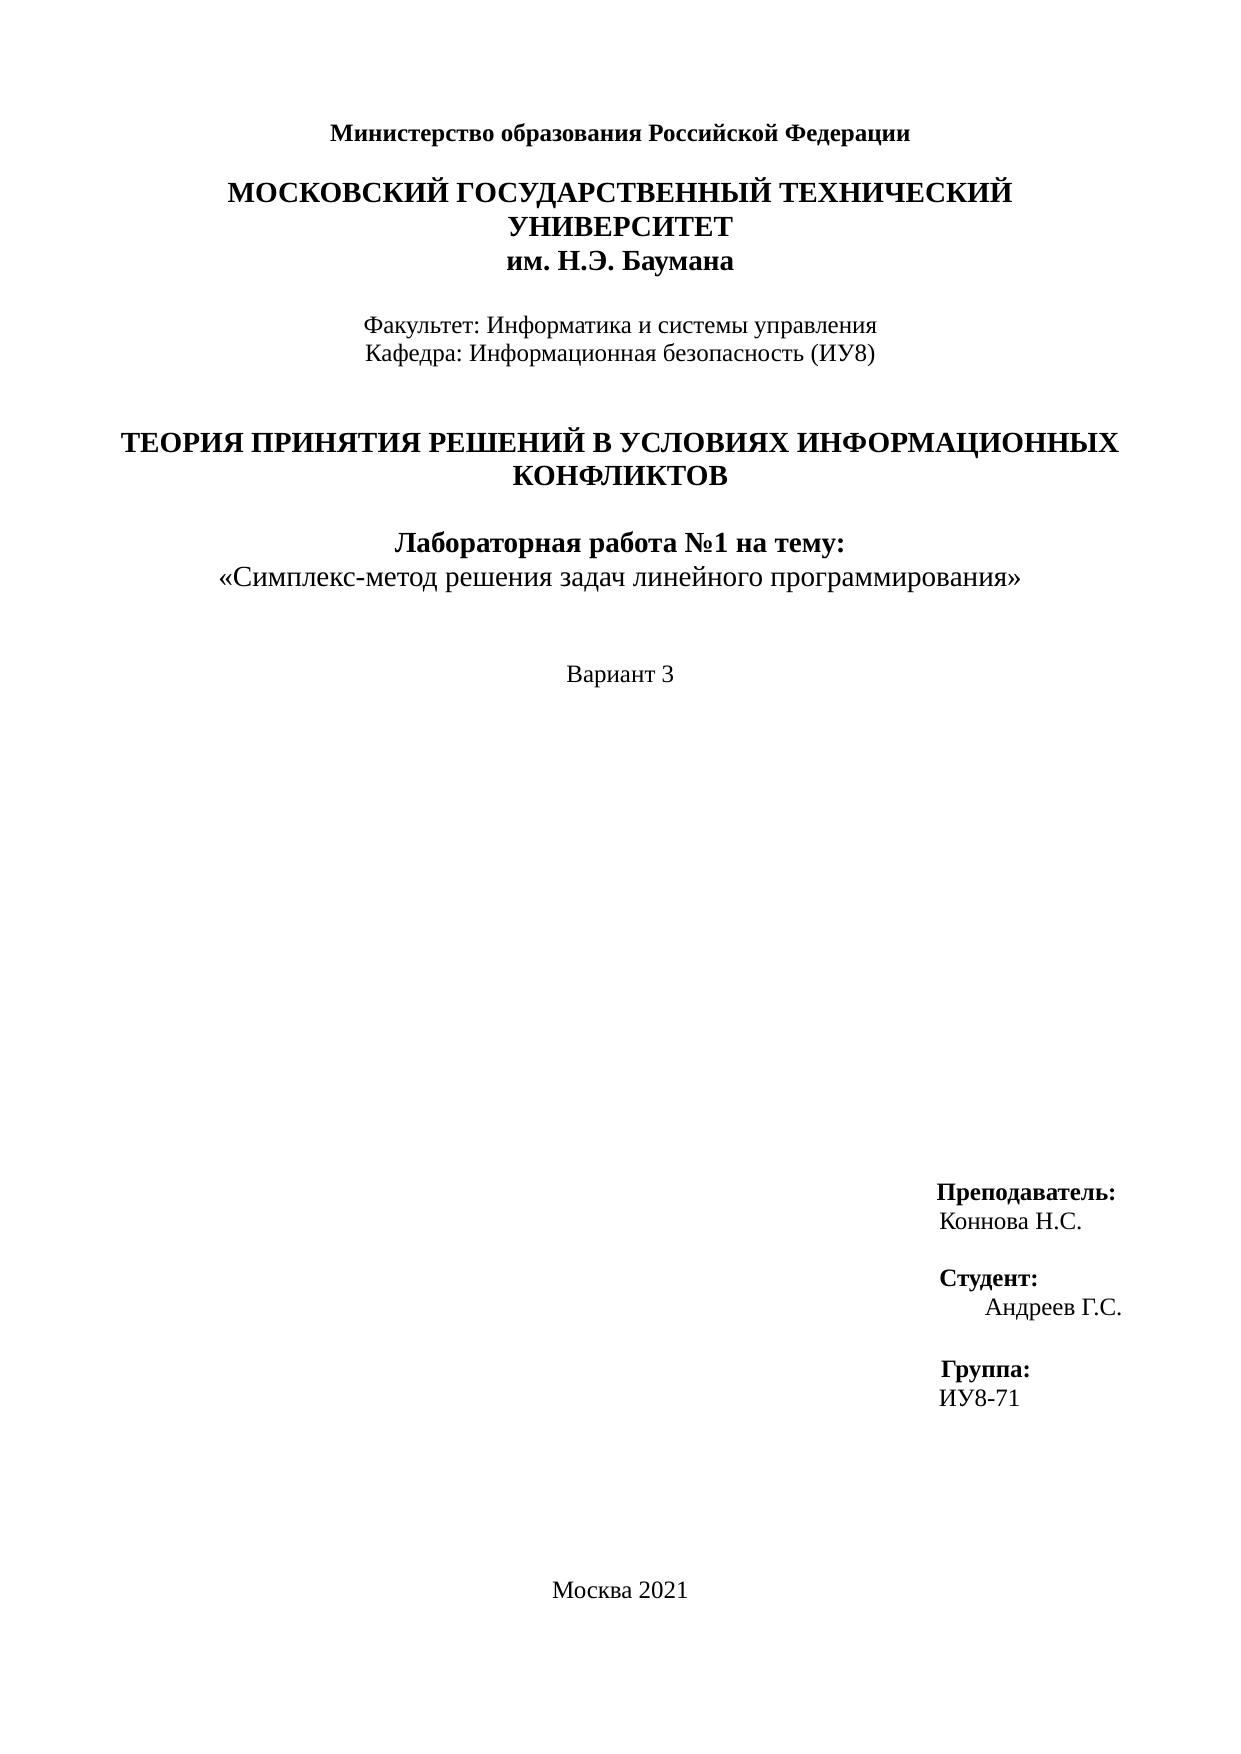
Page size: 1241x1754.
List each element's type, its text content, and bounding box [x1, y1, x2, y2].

text Кафедра: Информационная безопасность (ИУ8) [118, 338, 1122, 367]
text Факультет: Информатика и системы управления [118, 310, 1122, 338]
text Коннова Н.С. [118, 1206, 1122, 1234]
text МОСКОВСКИЙ ГОСУДАРСТВЕННЫЙ ТЕХНИЧЕСКИЙ УНИВЕРСИТЕТ [118, 176, 1122, 243]
text им. Н.Э. Баумана [118, 243, 1122, 276]
text Студент: [118, 1263, 1122, 1292]
text Вариант 3 [118, 659, 1122, 688]
text Лабораторная работа №1 на тему: [118, 525, 1122, 559]
text Андреев Г.С. [118, 1292, 1122, 1321]
text «Симплекс-метод решения задач линейного программирования» [118, 559, 1122, 592]
text Москва 2021 [118, 1575, 1122, 1603]
text ИУ8-71 [118, 1383, 1122, 1412]
text ТЕОРИЯ ПРИНЯТИЯ РЕШЕНИЙ В УСЛОВИЯХ ИНФОРМАЦИОННЫХ КОНФЛИКТОВ [118, 425, 1122, 492]
text Группа: [118, 1354, 1122, 1383]
text Преподаватель: [118, 1177, 1122, 1206]
text Министерство образования Российской Федерации [118, 118, 1122, 147]
